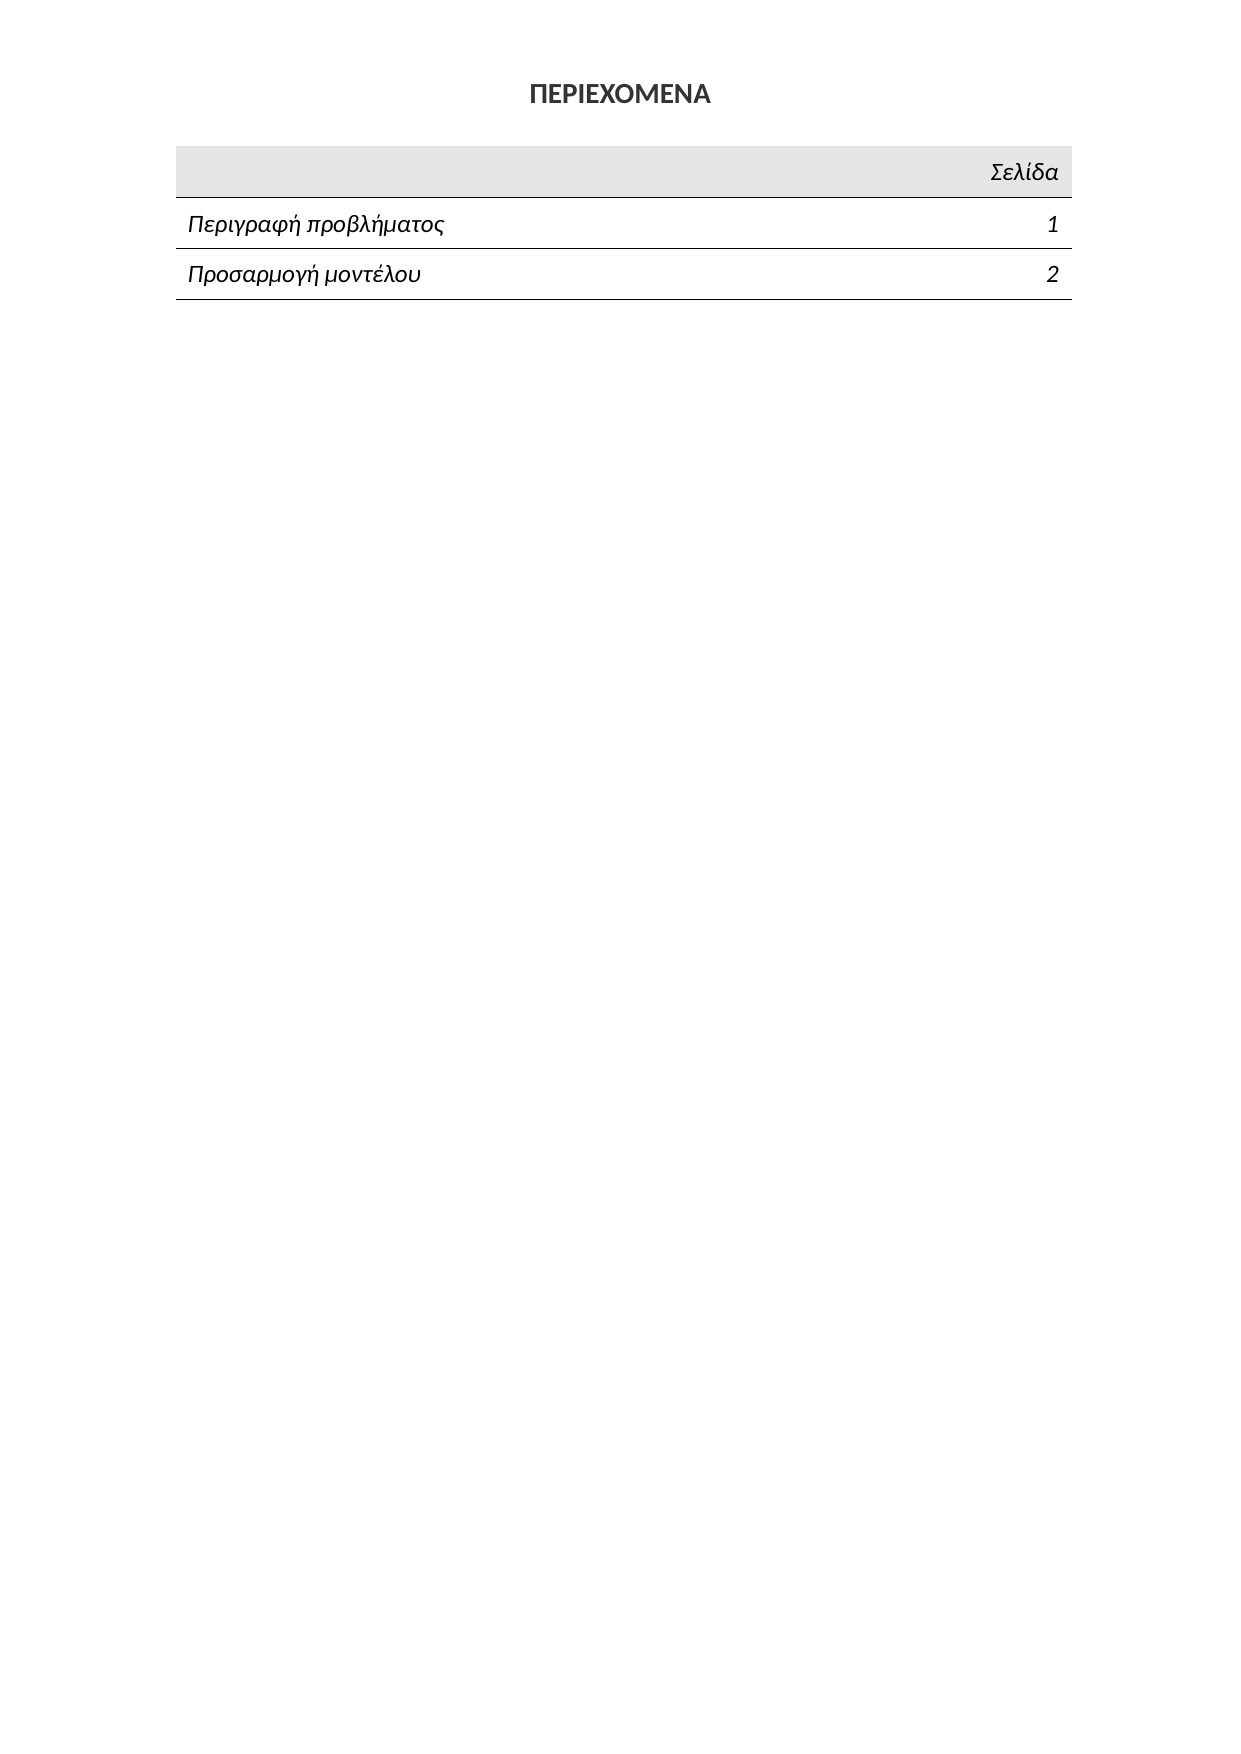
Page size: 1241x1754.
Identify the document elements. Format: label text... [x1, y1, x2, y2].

table_cell 1 [624, 198, 1072, 248]
table_header [176, 146, 624, 197]
table_cell Προσαρμογή μοντέλου [176, 249, 624, 299]
table_header Σελίδα [624, 146, 1072, 197]
table_cell 2 [624, 249, 1072, 299]
text ΠΕΡΙΕΧΟΜΕΝΑ [187, 75, 1053, 111]
table_cell Περιγραφή προβλήματος [176, 198, 624, 248]
